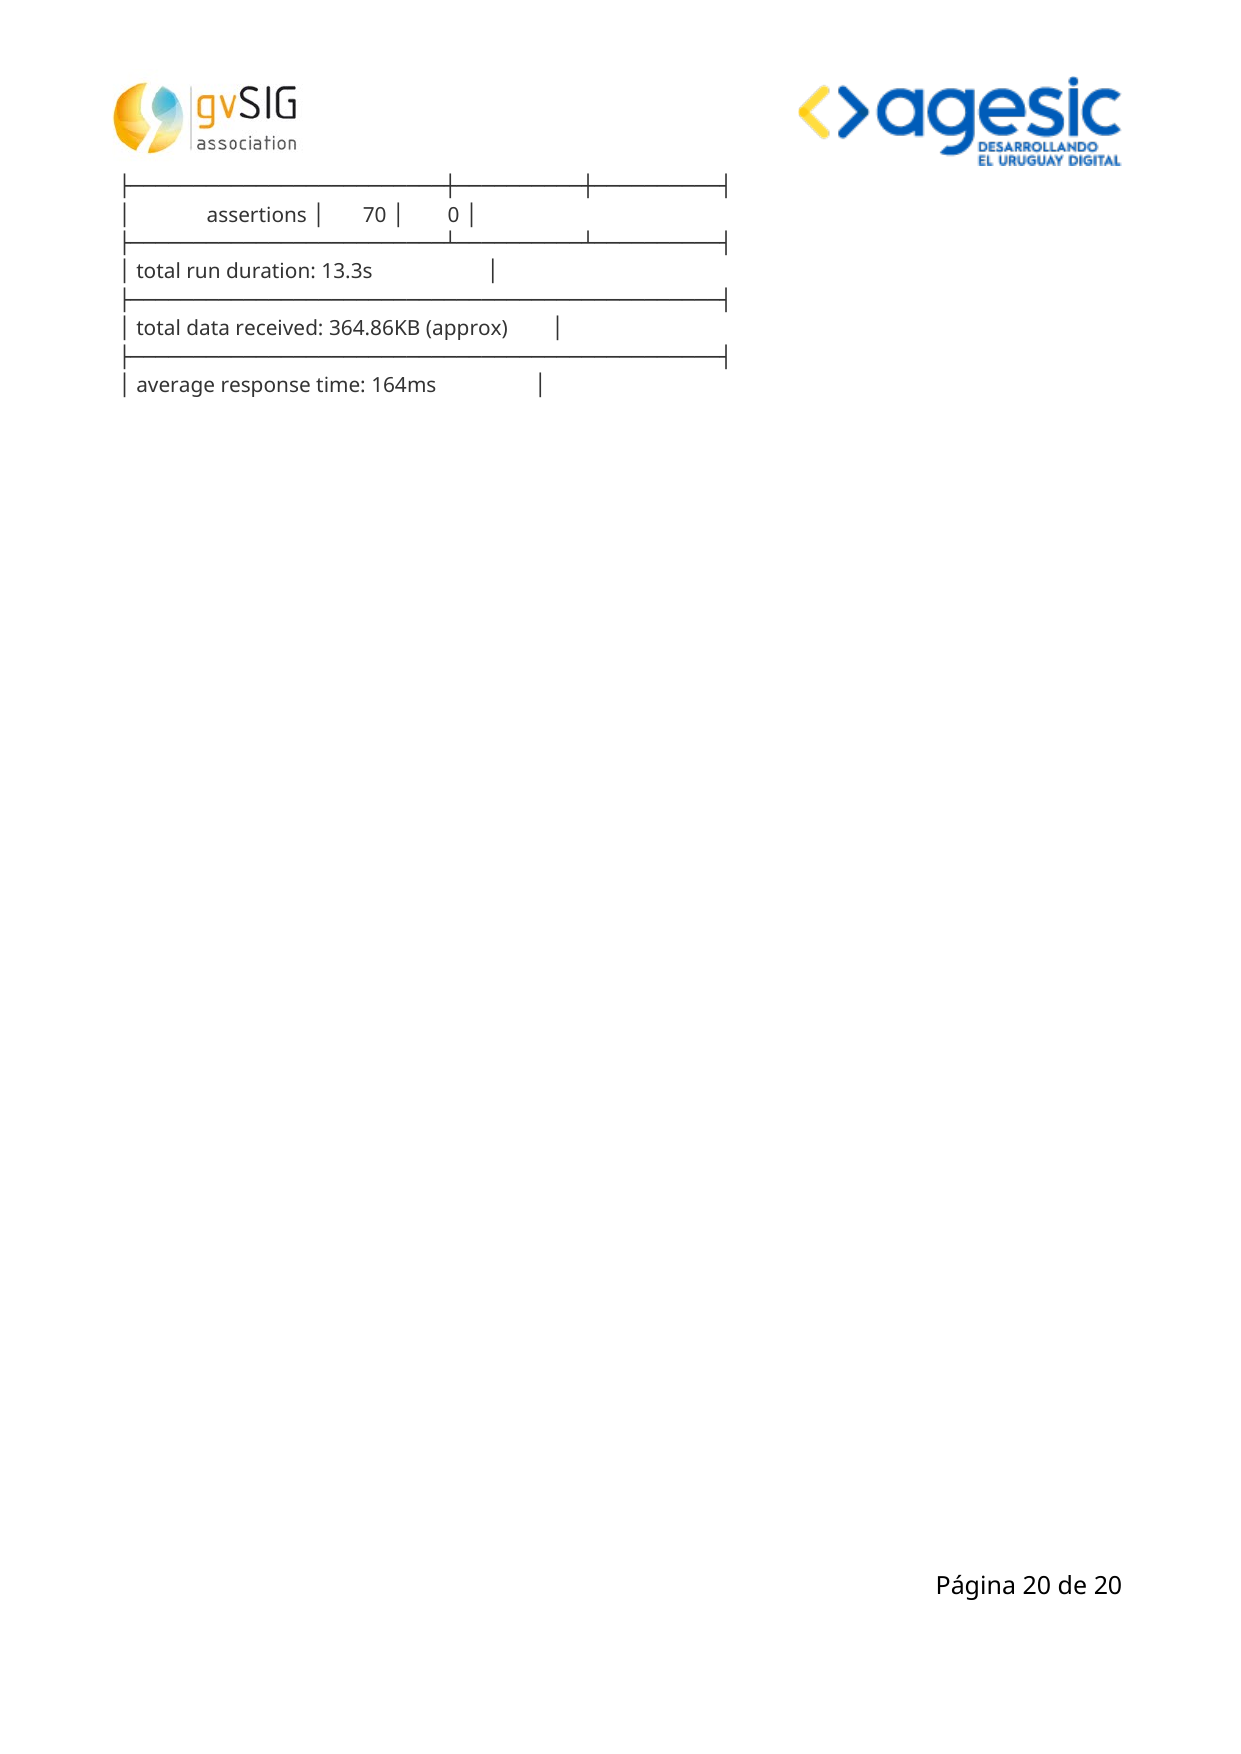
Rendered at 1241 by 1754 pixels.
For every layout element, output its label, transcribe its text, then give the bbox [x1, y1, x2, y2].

text ├───────────────────────────────────────────────┤ [118, 342, 1122, 370]
picture [97, 69, 312, 167]
text │ assertions │ 70 │ 0 │ [118, 200, 1122, 228]
text ├───────────────────────────────────────────────┤ [118, 285, 1122, 313]
text │ average response time: 164ms │ [118, 370, 1122, 399]
text ├─────────────────────────┴──────────┴──────────┤ [118, 228, 1122, 257]
text │ total data received: 364.86KB (approx) │ [118, 313, 1122, 342]
text │ total run duration: 13.3s │ [118, 257, 1122, 285]
picture [798, 76, 1122, 166]
text ├─────────────────────────┼──────────┼──────────┤ [118, 171, 1122, 200]
